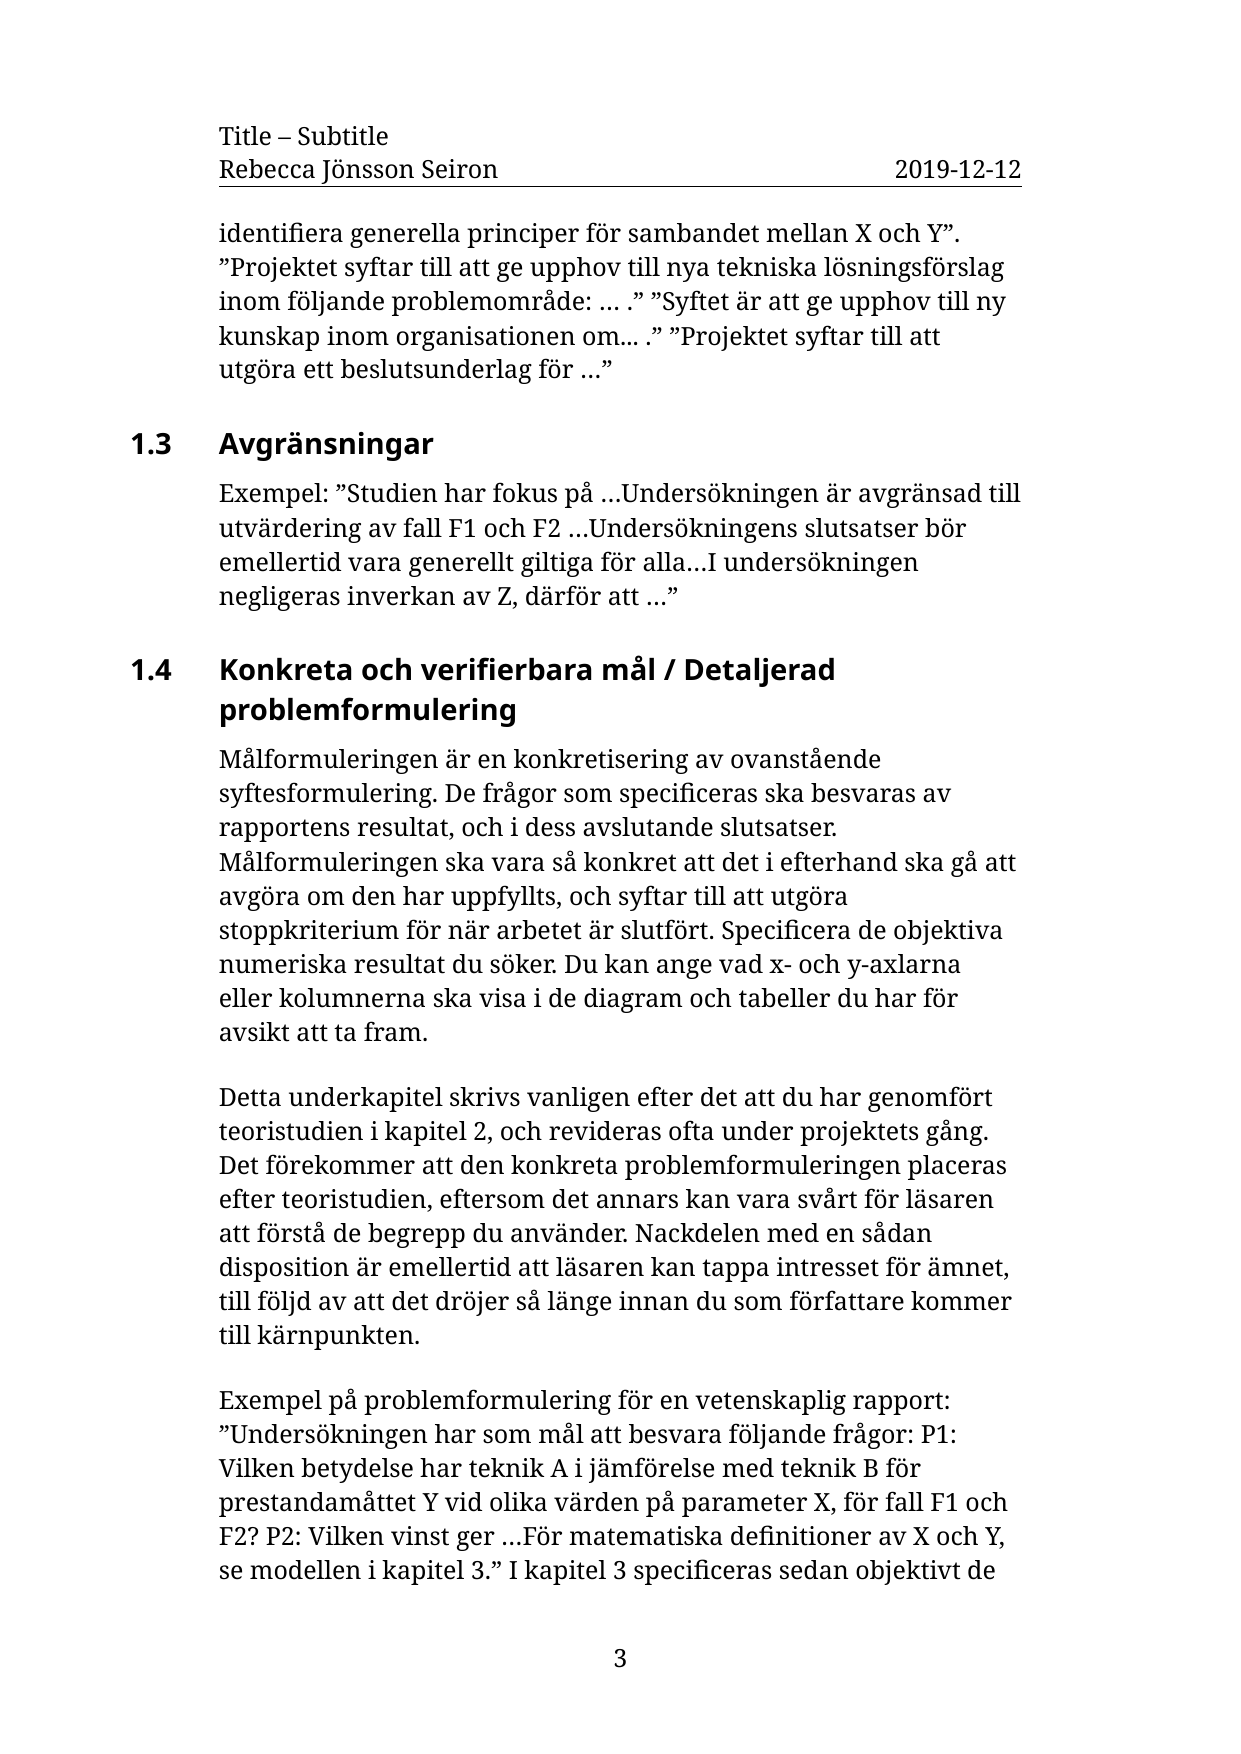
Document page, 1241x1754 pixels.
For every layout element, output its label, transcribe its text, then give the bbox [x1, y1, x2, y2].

text Målformuleringen är en konkretisering av ovanstående syftesformulering. De frågor som specificeras ska besvaras av rapportens resultat, och i dess avslutande slutsatser. Målformuleringen ska vara så konkret att det i efterhand ska gå att avgöra om den har uppfyllts, och syftar till att utgöra stoppkriterium för när arbetet är slutfört. Specificera de objektiva numeriska resultat du söker. Du kan ange vad x- och y-axlarna eller kolumnerna ska visa i de diagram och tabeller du har för avsikt att ta fram. [218, 742, 1022, 1048]
text identifiera generella principer för sambandet mellan X och Y”. ”Projektet syftar till att ge upphov till nya tekniska lösningsförslag inom följande problemområde: … .” ”Syftet är att ge upphov till ny kunskap inom organisationen om... .” ”Projektet syftar till att utgöra ett beslutsunderlag för …” [218, 216, 1022, 386]
text Exempel: ”Studien har fokus på …Undersökningen är avgränsad till utvärdering av fall F1 och F2 …Undersökningens slutsatser bör emellertid vara generellt giltiga för alla…I undersökningen negligeras inverkan av Z, därför att …” [218, 476, 1022, 612]
subtitle Konkreta och verifierbara mål / Detaljerad problemformulering [130, 649, 1022, 729]
text Exempel på problemformulering för en vetenskaplig rapport: ”Undersökningen har som mål att besvara följande frågor: P1: Vilken betydelse har teknik A i jämförelse med teknik B för prestandamåttet Y vid olika värden på parameter X, för fall F1 och F2? P2: Vilken vinst ger …För matematiska definitioner av X och Y, se modellen i kapitel 3.” I kapitel 3 specificeras sedan objektivt de [218, 1382, 1022, 1587]
subtitle Avgränsningar [130, 423, 1022, 463]
text Detta underkapitel skrivs vanligen efter det att du har genomfört teoristudien i kapitel 2, och revideras ofta under projektets gång. Det förekommer att den konkreta problemformuleringen placeras efter teoristudien, eftersom det annars kan vara svårt för läsaren att förstå de begrepp du använder. Nackdelen med en sådan disposition är emellertid att läsaren kan tappa intresset för ämnet, till följd av att det dröjer så länge innan du som författare kommer till kärnpunkten. [218, 1079, 1022, 1352]
